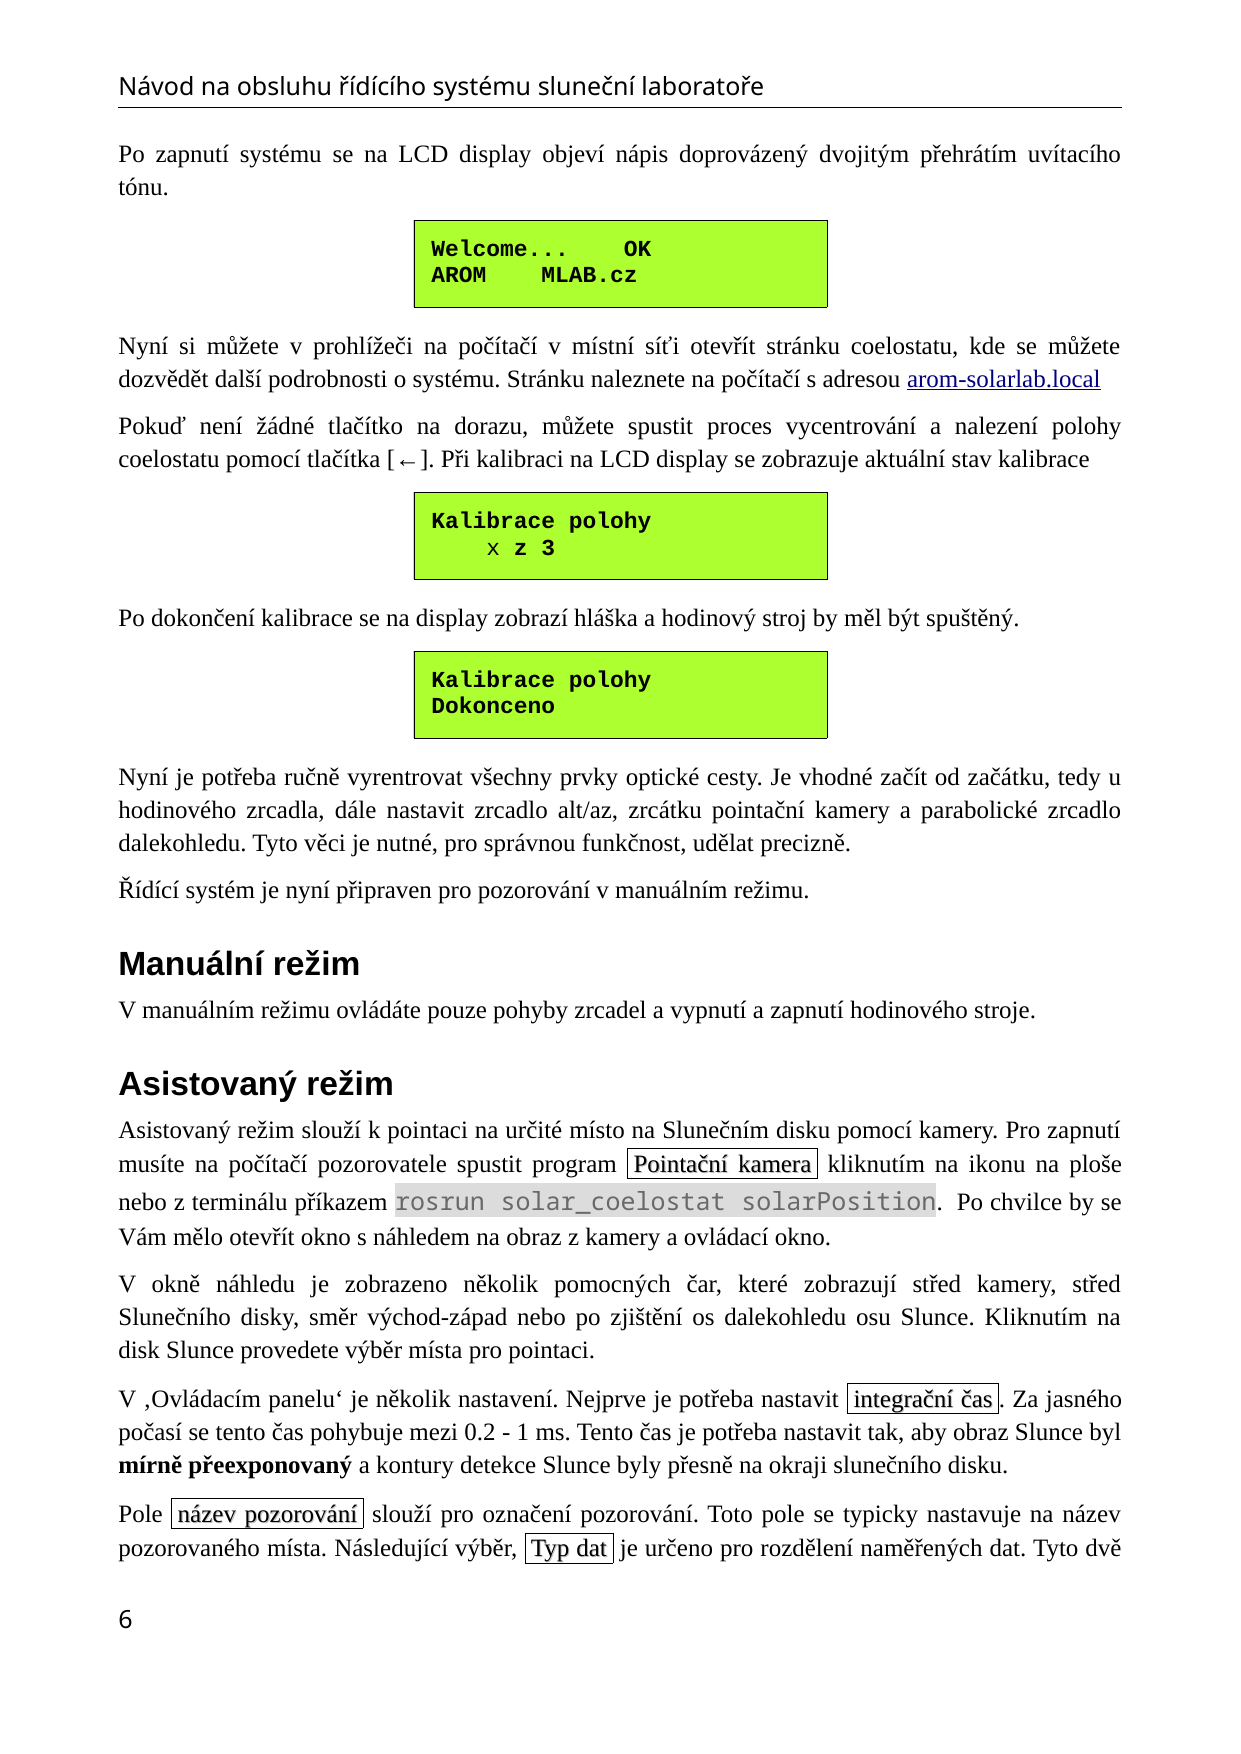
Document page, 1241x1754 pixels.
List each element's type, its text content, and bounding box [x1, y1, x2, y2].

text V ‚Ovládacím panelu‘ je několik nastavení. Nejprve je potřeba nastavit integrační čas. Za jasného počasí se tento čas pohybuje mezi 0.2 - 1 ms. Tento čas je potřeba nastavit tak, aby obraz Slunce byl mírně přeexponovaný a kontury detekce Slunce byly přesně na okraji slunečního disku. [118, 1383, 1122, 1479]
text Welcome... OK AROM MLAB.cz [415, 221, 827, 307]
text Řídící systém je nyní připraven pro pozorování v manuálním režimu. [118, 876, 1122, 904]
text Kalibrace polohy x z 3 [415, 493, 827, 579]
subtitle Asistovaný režim [118, 1064, 1122, 1102]
text V manuálním režimu ovládáte pouze pohyby zrcadel a vypnutí a zapnutí hodinového stroje. [118, 995, 1122, 1024]
subtitle Manuální režim [118, 944, 1122, 983]
text Pole název pozorování slouží pro označení pozorování. Toto pole se typicky nastavuje na název pozorovaného místa. Následující výběr, Typ dat je určeno pro rozdělení naměřených dat. Tyto dvě [118, 1498, 1122, 1563]
text Kalibrace polohy Dokonceno [415, 652, 827, 738]
text V okně náhledu je zobrazeno několik pomocných čar, které zobrazují střed kamery, střed Slunečního disky, směr východ-západ nebo po zjištění os dalekohledu osu Slunce. Kliknutím na disk Slunce provedete výběr místa pro pointaci. [118, 1269, 1122, 1364]
text Nyní si můžete v prohlížeči na počítačí v místní síťi otevřít stránku coelostatu, kde se můžete dozvědět další podrobnosti o systému. Stránku naleznete na počítačí s adresou arom-solarlab.local [118, 331, 1122, 393]
text Nyní je potřeba ručně vyrentrovat všechny prvky optické cesty. Je vhodné začít od začátku, tedy u hodinového zrcadla, dále nastavit zrcadlo alt/az, zrcátku pointační kamery a parabolické zrcadlo dalekohledu. Tyto věci je nutné, pro správnou funkčnost, udělat precizně. [118, 762, 1122, 857]
text Po dokončení kalibrace se na display zobrazí hláška a hodinový stroj by měl být spuštěný. [118, 603, 1122, 632]
text Asistovaný režim slouží k pointaci na určité místo na Slunečním disku pomocí kamery. Pro zapnutí musíte na počítačí pozorovatele spustit program Pointační kamera kliknutím na ikonu na ploše nebo z terminálu příkazem rosrun solar_coelostat solarPosition. Po chvilce by se Vám mělo otevřít okno s náhledem na obraz z kamery a ovládací okno. [118, 1115, 1122, 1250]
text Pokuď není žádné tlačítko na dorazu, můžete spustit proces vycentrování a nalezení polohy coelostatu pomocí tlačítka [←]. Při kalibraci na LCD display se zobrazuje aktuální stav kalibrace [118, 411, 1122, 473]
text Po zapnutí systému se na LCD display objeví nápis doprovázený dvojitým přehrátím uvítacího tónu. [118, 139, 1122, 201]
